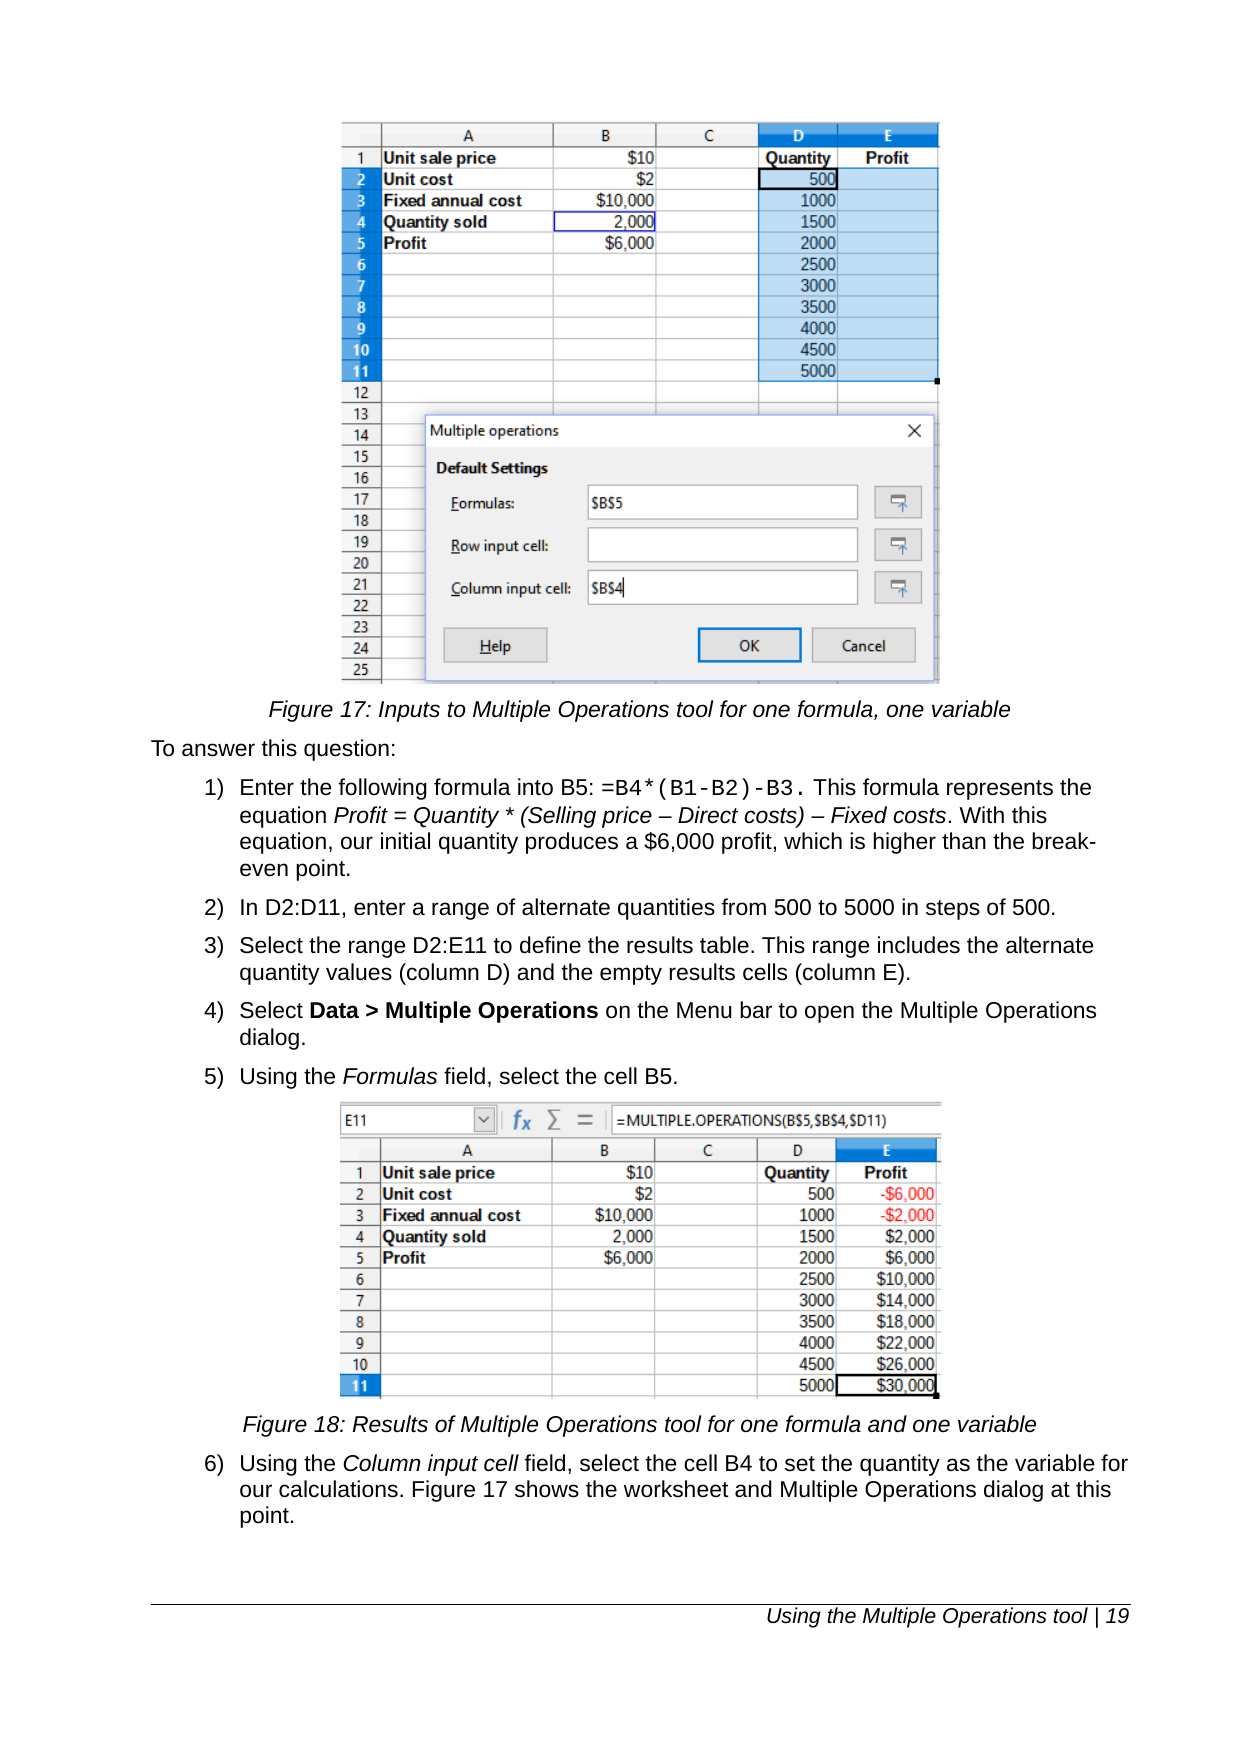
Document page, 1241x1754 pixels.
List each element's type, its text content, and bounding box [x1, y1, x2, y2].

picture [341, 121, 940, 684]
text Figure 17: Inputs to Multiple Operations tool for one formula, one variable [268, 696, 1013, 722]
list In D2:D11, enter a range of alternate quantities from 500 to 5000 in steps of 500. [224, 893, 1131, 920]
picture [340, 1101, 942, 1399]
list To answer this question: [151, 735, 1131, 761]
text Figure 18: Results of Multiple Operations tool for one formula and one variable [242, 1411, 1039, 1437]
list Enter the following formula into B5: =B4*(B1-B2)-B3. This formula represents the equation Profit = Quantity * (Selling price – Direct costs) – Fixed costs. With this equation, our initial quantity produces a $6,000 profit, which is higher than the break-even point. [224, 773, 1131, 881]
list Using the Column input cell field, select the cell B4 to set the quantity as the variable for our calculations. Figure 17 shows the worksheet and Multiple Operations dialog at this point. [224, 1450, 1131, 1529]
list Using the Formulas field, select the cell B5. [224, 1063, 1131, 1089]
list Select Data > Multiple Operations on the Menu bar to open the Multiple Operations dialog. [224, 997, 1131, 1050]
list Select the range D2:E11 to define the results table. This range includes the alternate quantity values (column D) and the empty results cells (column E). [224, 932, 1131, 985]
